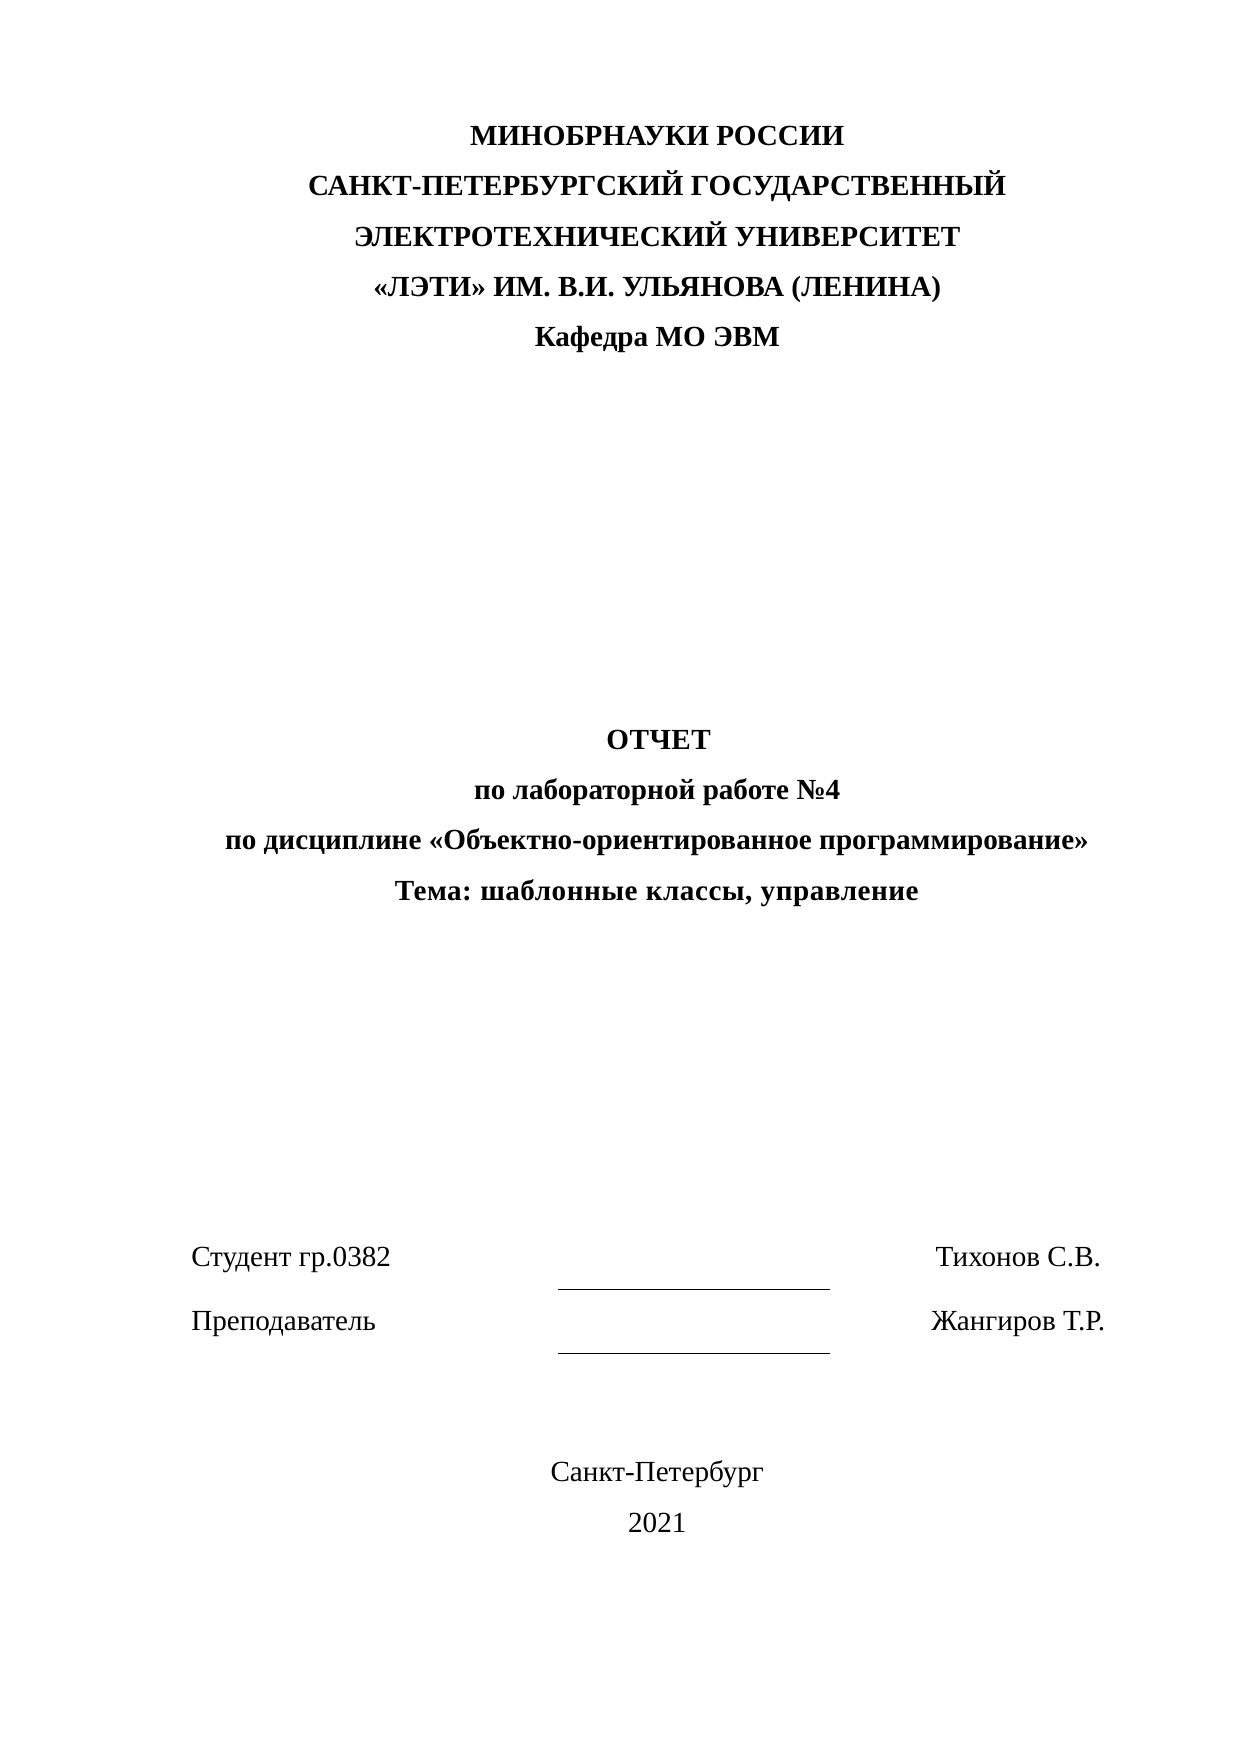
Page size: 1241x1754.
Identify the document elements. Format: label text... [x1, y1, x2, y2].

table_header Тихонов С.В. [830, 1225, 1132, 1289]
text МИНОБРНАУКИ РОССИИ [118, 118, 1122, 152]
text по лабораторной работе №4 [118, 772, 1122, 806]
text 2021 [118, 1505, 1122, 1538]
text отчет [118, 722, 1122, 755]
text Тема: шаблонные классы, управление [118, 873, 1122, 906]
table_cell Преподаватель [106, 1289, 558, 1353]
text Кафедра МО ЭВМ [118, 319, 1122, 353]
text по дисциплине «Объектно-ориентированное программирование» [118, 822, 1122, 856]
text Санкт-Петербургский государственный [118, 168, 1122, 202]
text Санкт-Петербург [118, 1454, 1122, 1488]
table_header [558, 1225, 830, 1289]
table_cell Жангиров Т.Р. [830, 1289, 1132, 1353]
text «ЛЭТИ» им. В.И. Ульянова (Ленина) [118, 269, 1122, 303]
text электротехнический университет [118, 219, 1122, 252]
table_header Студент гр.0382 [106, 1225, 558, 1289]
table_cell [558, 1290, 830, 1353]
